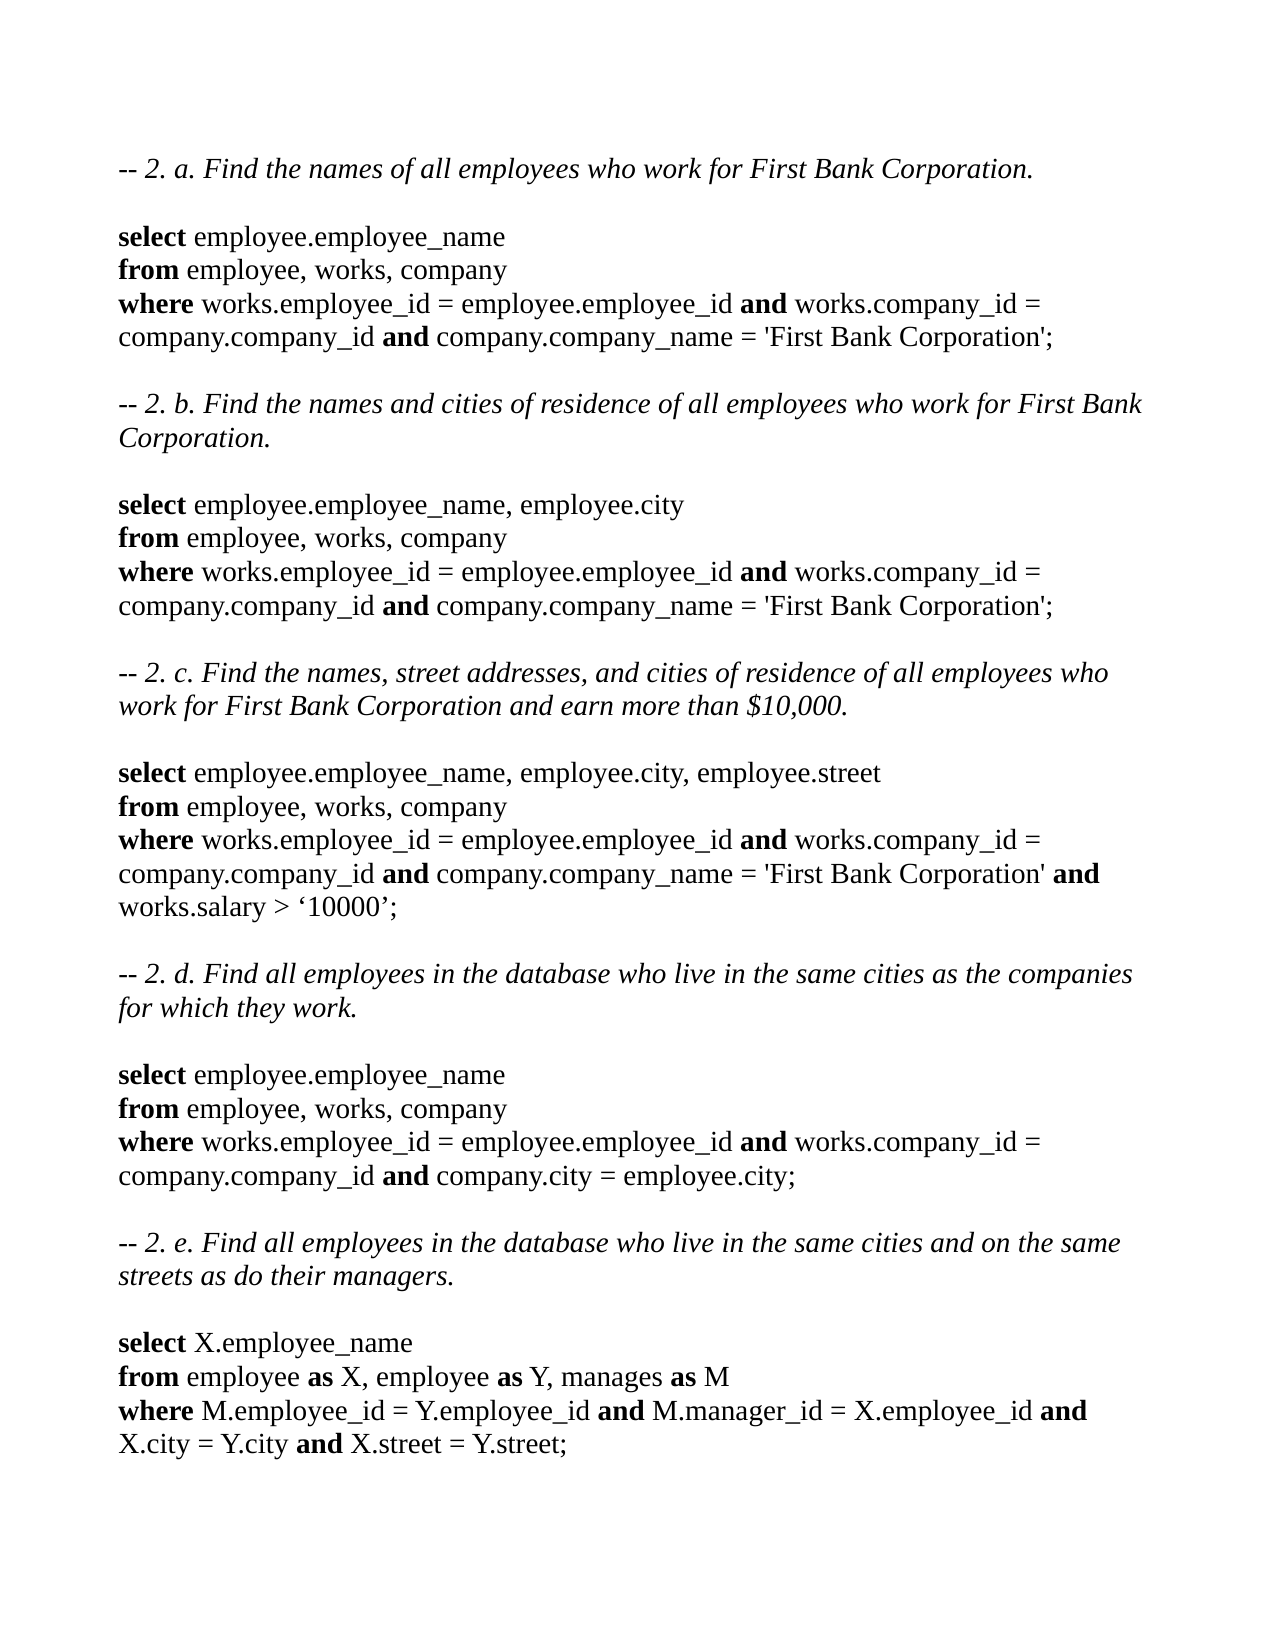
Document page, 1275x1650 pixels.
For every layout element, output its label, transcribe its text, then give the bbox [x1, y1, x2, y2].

text where works.employee_id = employee.employee_id and works.company_id = company.company_id and company.company_name = 'First Bank Corporation' and works.salary > ‘10000’; [118, 822, 1157, 923]
text select employee.employee_name [118, 1057, 1157, 1091]
text from employee as X, employee as Y, manages as M [118, 1359, 1157, 1393]
text select employee.employee_name, employee.city [118, 487, 1157, 521]
text where M.employee_id = Y.employee_id and M.manager_id = X.employee_id and X.city = Y.city and X.street = Y.street; [118, 1393, 1157, 1460]
text select employee.employee_name from employee, works, company where works.employee_id = employee.employee_id and works.company_id = company.company_id and company.company_name = 'First Bank Corporation'; [118, 219, 1157, 353]
text from employee, works, company [118, 789, 1157, 822]
text -- 2. b. Find the names and cities of residence of all employees who work for First Bank Corporation. [118, 386, 1157, 453]
text where works.employee_id = employee.employee_id and works.company_id = company.company_id and company.city = employee.city; [118, 1124, 1157, 1191]
text select X.employee_name [118, 1326, 1157, 1359]
text from employee, works, company [118, 1091, 1157, 1124]
text -- 2. e. Find all employees in the database who live in the same cities and on the same streets as do their managers. [118, 1225, 1157, 1292]
text where works.employee_id = employee.employee_id and works.company_id = company.company_id and company.company_name = 'First Bank Corporation'; [118, 554, 1157, 621]
text from employee, works, company [118, 521, 1157, 554]
text -- 2. c. Find the names, street addresses, and cities of residence of all employees who work for First Bank Corporation and earn more than $10,000. [118, 655, 1157, 722]
text select employee.employee_name, employee.city, employee.street [118, 755, 1157, 789]
text -- 2. a. Find the names of all employees who work for First Bank Corporation. [118, 152, 1157, 185]
text -- 2. d. Find all employees in the database who live in the same cities as the companies for which they work. [118, 957, 1157, 1024]
